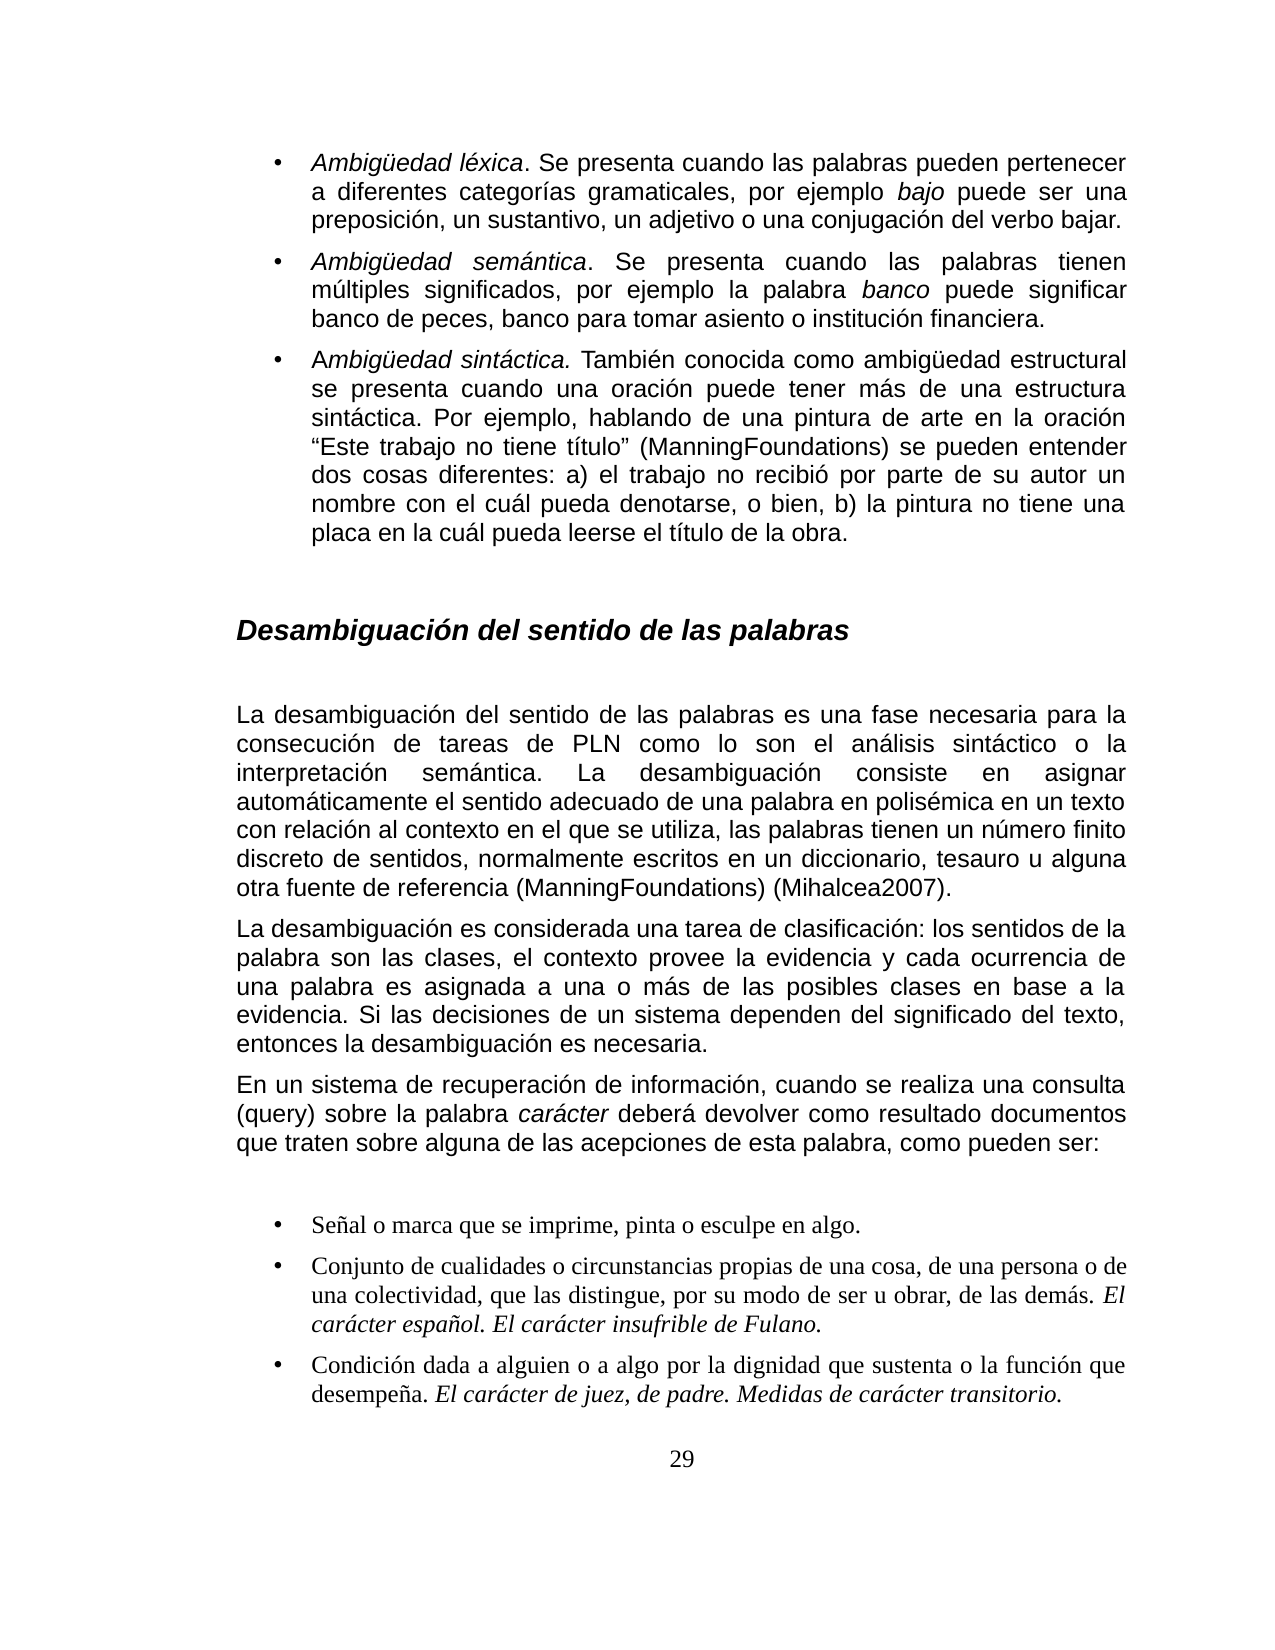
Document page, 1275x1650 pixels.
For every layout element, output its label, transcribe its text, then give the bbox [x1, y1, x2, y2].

text La desambiguación del sentido de las palabras es una fase necesaria para la consecución de tareas de PLN como lo son el análisis sintáctico o la interpretación semántica. La desambiguación consiste en asignar automáticamente el sentido adecuado de una palabra en polisémica en un texto con relación al contexto en el que se utiliza, las palabras tienen un número finito discreto de sentidos, normalmente escritos en un diccionario, tesauro u alguna otra fuente de referencia (ManningFoundations) (Mihalcea2007). [236, 700, 1127, 901]
list Ambigüedad semántica. Se presenta cuando las palabras tienen múltiples significados, por ejemplo la palabra banco puede significar banco de peces, banco para tomar asiento o institución financiera. [274, 246, 1127, 333]
text La desambiguación es considerada una tarea de clasificación: los sentidos de la palabra son las clases, el contexto provee la evidencia y cada ocurrencia de una palabra es asignada a una o más de las posibles clases en base a la evidencia. Si las decisiones de un sistema dependen del significado del texto, entonces la desambiguación es necesaria. [236, 914, 1127, 1058]
list Ambigüedad léxica. Se presenta cuando las palabras pueden pertenecer a diferentes categorías gramaticales, por ejemplo bajo puede ser una preposición, un sustantivo, un adjetivo o una conjugación del verbo bajar. [274, 148, 1127, 234]
list Ambigüedad sintáctica. También conocida como ambigüedad estructural se presenta cuando una oración puede tener más de una estructura sintáctica. Por ejemplo, hablando de una pintura de arte en la oración “Este trabajo no tiene título” (ManningFoundations) se pueden entender dos cosas diferentes: a) el trabajo no recibió por parte de su autor un nombre con el cuál pueda denotarse, o bien, b) la pintura no tiene una placa en la cuál pueda leerse el título de la obra. [274, 345, 1127, 547]
list Conjunto de cualidades o circunstancias propias de una cosa, de una persona o de una colectividad, que las distingue, por su modo de ser u obrar, de las demás. El carácter español. El carácter insufrible de Fulano. [274, 1251, 1127, 1338]
list Señal o marca que se imprime, pinta o esculpe en algo. [274, 1210, 1127, 1239]
subtitle Desambiguación del sentido de las palabras [236, 613, 1127, 646]
text En un sistema de recuperación de información, cuando se realiza una consulta (query) sobre la palabra carácter deberá devolver como resultado documentos que traten sobre alguna de las acepciones de esta palabra, como pueden ser: [236, 1070, 1127, 1156]
list Condición dada a alguien o a algo por la dignidad que sustenta o la función que desempeña. El carácter de juez, de padre. Medidas de carácter transitorio. [274, 1350, 1127, 1408]
